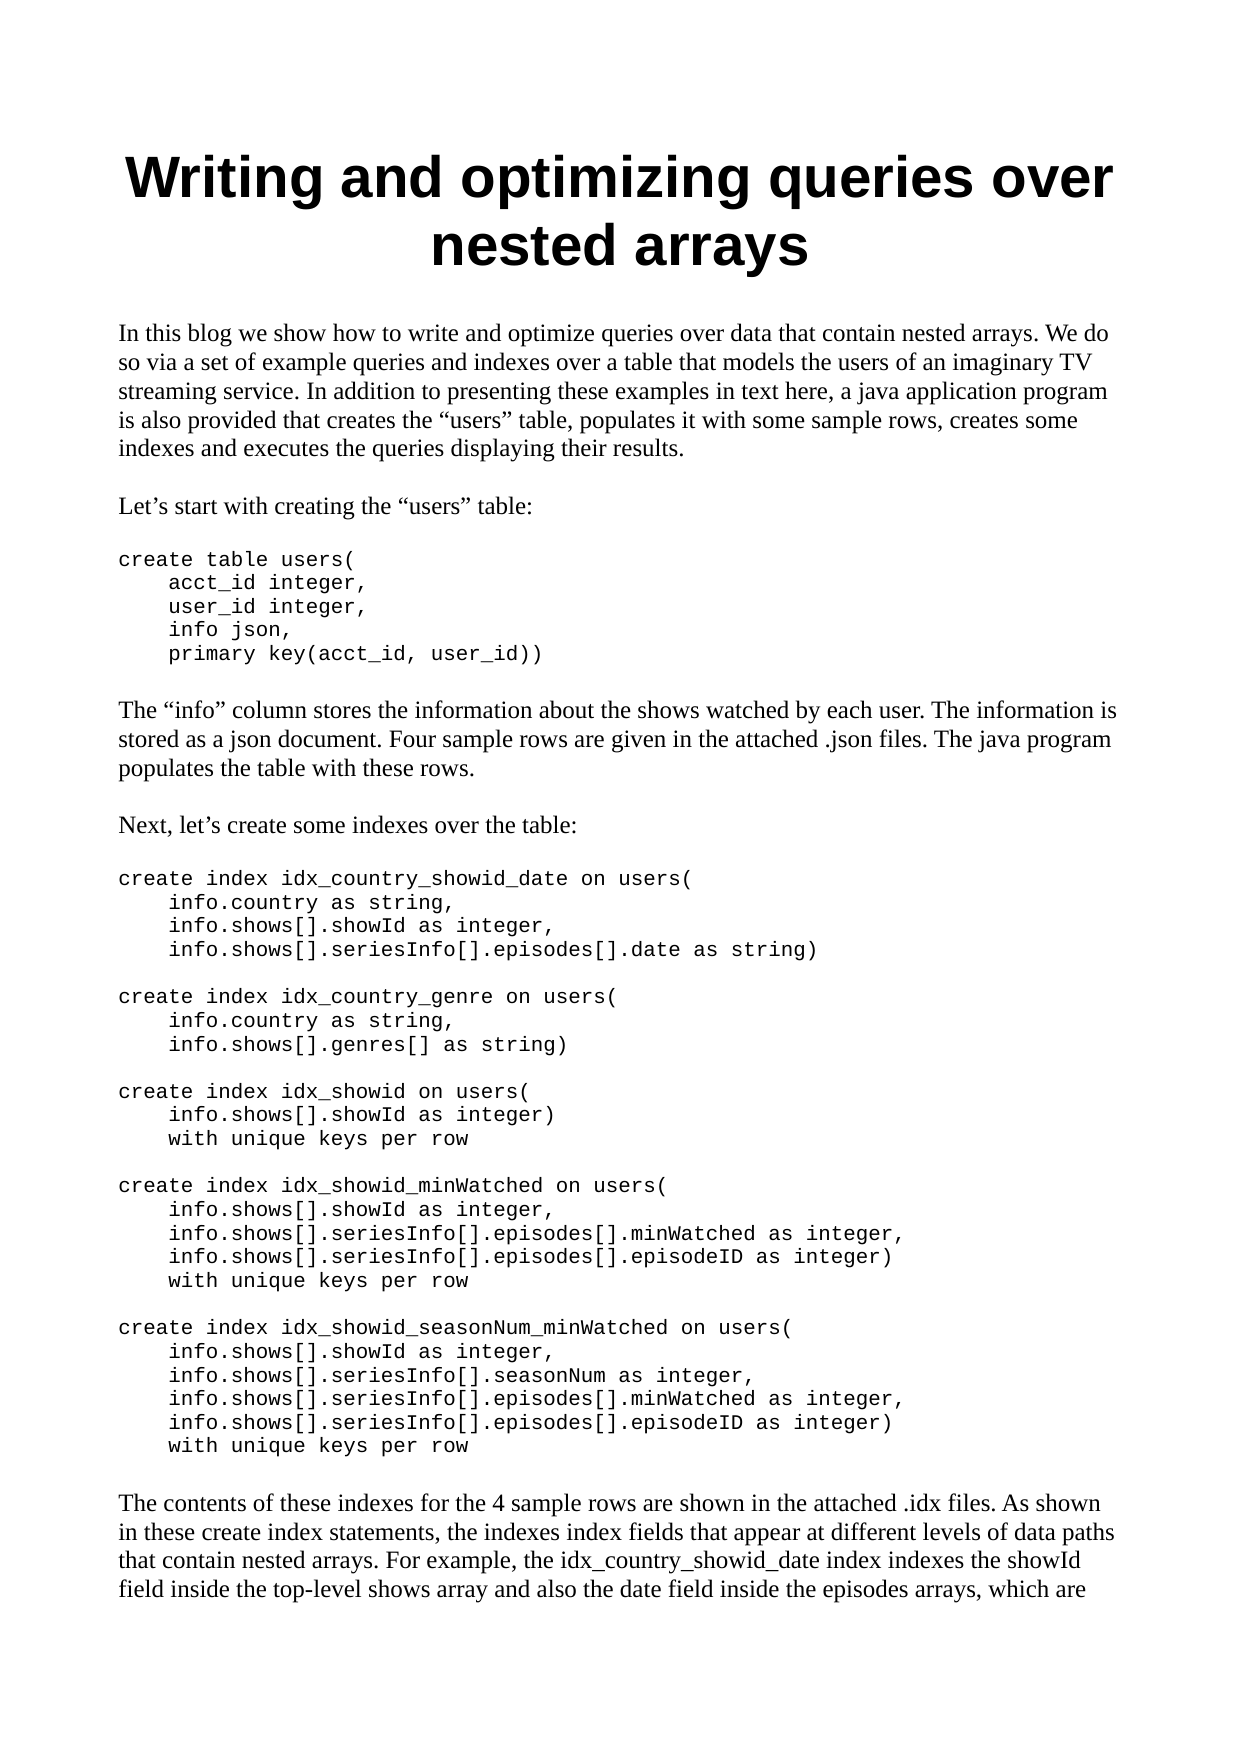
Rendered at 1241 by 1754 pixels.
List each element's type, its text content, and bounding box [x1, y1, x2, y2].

text info.shows[].seriesInfo[].episodes[].date as string) [118, 939, 1122, 963]
text Let’s start with creating the “users” table: [118, 491, 1122, 520]
text In this blog we show how to write and optimize queries over data that contain nested arrays. We do so via a set of example queries and indexes over a table that models the users of an imaginary TV streaming service. In addition to presenting these examples in text here, a java application program is also provided that creates the “users” table, populates it with some sample rows, creates some indexes and executes the queries displaying their results. [118, 318, 1122, 462]
text info.country as string, [118, 892, 1122, 915]
text create index idx_showid on users( [118, 1081, 1122, 1104]
text info.shows[].genres[] as string) [118, 1033, 1122, 1057]
text info.shows[].seriesInfo[].episodes[].minWatched as integer, [118, 1388, 1122, 1412]
text with unique keys per row [118, 1436, 1122, 1459]
text info.shows[].seriesInfo[].episodes[].episodeID as integer) [118, 1412, 1122, 1436]
text info.shows[].showId as integer, [118, 1341, 1122, 1364]
title Writing and optimizing queries over nested arrays [118, 143, 1122, 277]
text Next, let’s create some indexes over the table: [118, 811, 1122, 839]
text The contents of these indexes for the 4 sample rows are shown in the attached .idx files. As shown in these create index statements, the indexes index fields that appear at different levels of data paths that contain nested arrays. For example, the idx_country_showid_date index indexes the showId field inside the top-level shows array and also the date field inside the episodes arrays, which are [118, 1488, 1122, 1603]
text info.shows[].showId as integer, [118, 1199, 1122, 1223]
text info.shows[].showId as integer, [118, 915, 1122, 939]
text user_id integer, [118, 596, 1122, 619]
text info.shows[].seriesInfo[].seasonNum as integer, [118, 1364, 1122, 1388]
text The “info” column stores the information about the shows watched by each user. The information is stored as a json document. Four sample rows are given in the attached .json files. The java program populates the table with these rows. [118, 696, 1122, 782]
text create index idx_showid_seasonNum_minWatched on users( [118, 1317, 1122, 1341]
text create index idx_country_genre on users( [118, 986, 1122, 1010]
text info.shows[].showId as integer) [118, 1104, 1122, 1128]
text info.shows[].seriesInfo[].episodes[].episodeID as integer) [118, 1246, 1122, 1270]
text acct_id integer, [118, 572, 1122, 596]
text create table users( [118, 548, 1122, 572]
text info.country as string, [118, 1010, 1122, 1033]
text create index idx_showid_minWatched on users( [118, 1175, 1122, 1199]
text info json, [118, 619, 1122, 643]
text with unique keys per row [118, 1128, 1122, 1152]
text with unique keys per row [118, 1270, 1122, 1294]
text create index idx_country_showid_date on users( [118, 868, 1122, 892]
text primary key(acct_id, user_id)) [118, 643, 1122, 667]
text info.shows[].seriesInfo[].episodes[].minWatched as integer, [118, 1223, 1122, 1246]
